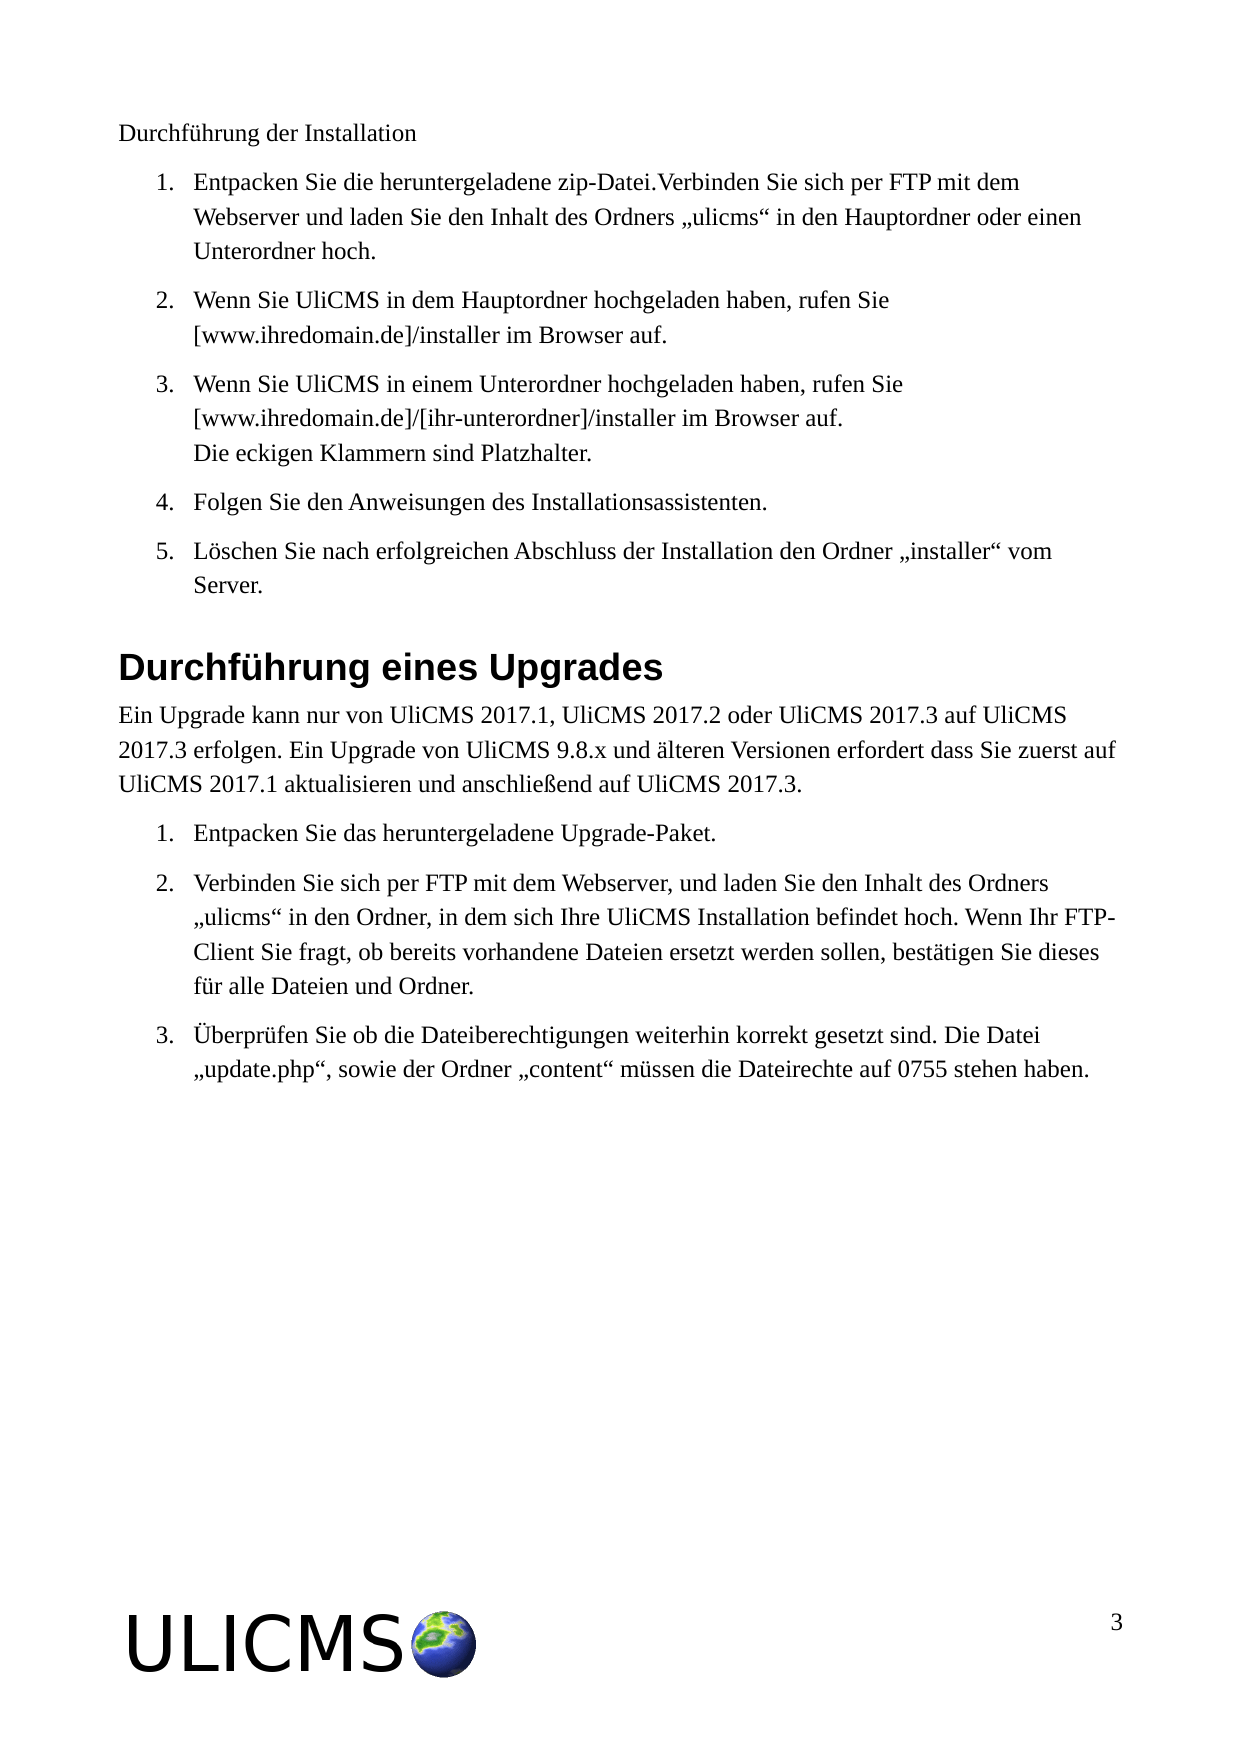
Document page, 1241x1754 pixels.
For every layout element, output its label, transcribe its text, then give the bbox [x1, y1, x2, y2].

list Verbinden Sie sich per FTP mit dem Webserver, und laden Sie den Inhalt des Ordners „ulicms“ in den Ordner, in dem sich Ihre UliCMS Installation befindet hoch. Wenn Ihr FTP-Client Sie fragt, ob bereits vorhandene Dateien ersetzt werden sollen, bestätigen Sie dieses für alle Dateien und Ordner. [156, 868, 1123, 1000]
list Überprüfen Sie ob die Dateiberechtigungen weiterhin korrekt gesetzt sind. Die Datei „update.php“, sowie der Ordner „content“ müssen die Dateirechte auf 0755 stehen haben. [156, 1020, 1123, 1083]
text Ein Upgrade kann nur von UliCMS 2017.1, UliCMS 2017.2 oder UliCMS 2017.3 auf UliCMS 2017.3 erfolgen. Ein Upgrade von UliCMS 9.8.x und älteren Versionen erfordert dass Sie zuerst auf UliCMS 2017.1 aktualisieren und anschließend auf UliCMS 2017.3. [118, 701, 1123, 798]
list Folgen Sie den Anweisungen des Installationsassistenten. [156, 487, 1123, 516]
list Entpacken Sie die heruntergeladene zip-Datei.Verbinden Sie sich per FTP mit dem Webserver und laden Sie den Inhalt des Ordners „ulicms“ in den Hauptordner oder einen Unterordner hoch. [156, 167, 1123, 265]
picture [118, 1607, 479, 1681]
list Wenn Sie UliCMS in dem Hauptordner hochgeladen haben, rufen Sie [www.ihredomain.de]/installer im Browser auf. [156, 285, 1123, 348]
list Löschen Sie nach erfolgreichen Abschluss der Installation den Ordner „installer“ vom Server. [156, 536, 1123, 599]
list Entpacken Sie das heruntergeladene Upgrade-Paket. [156, 818, 1123, 847]
list Wenn Sie UliCMS in einem Unterordner hochgeladen haben, rufen Sie [www.ihredomain.de]/[ihr-unterordner]/installer im Browser auf. Die eckigen Klammern sind Platzhalter. [156, 369, 1123, 466]
